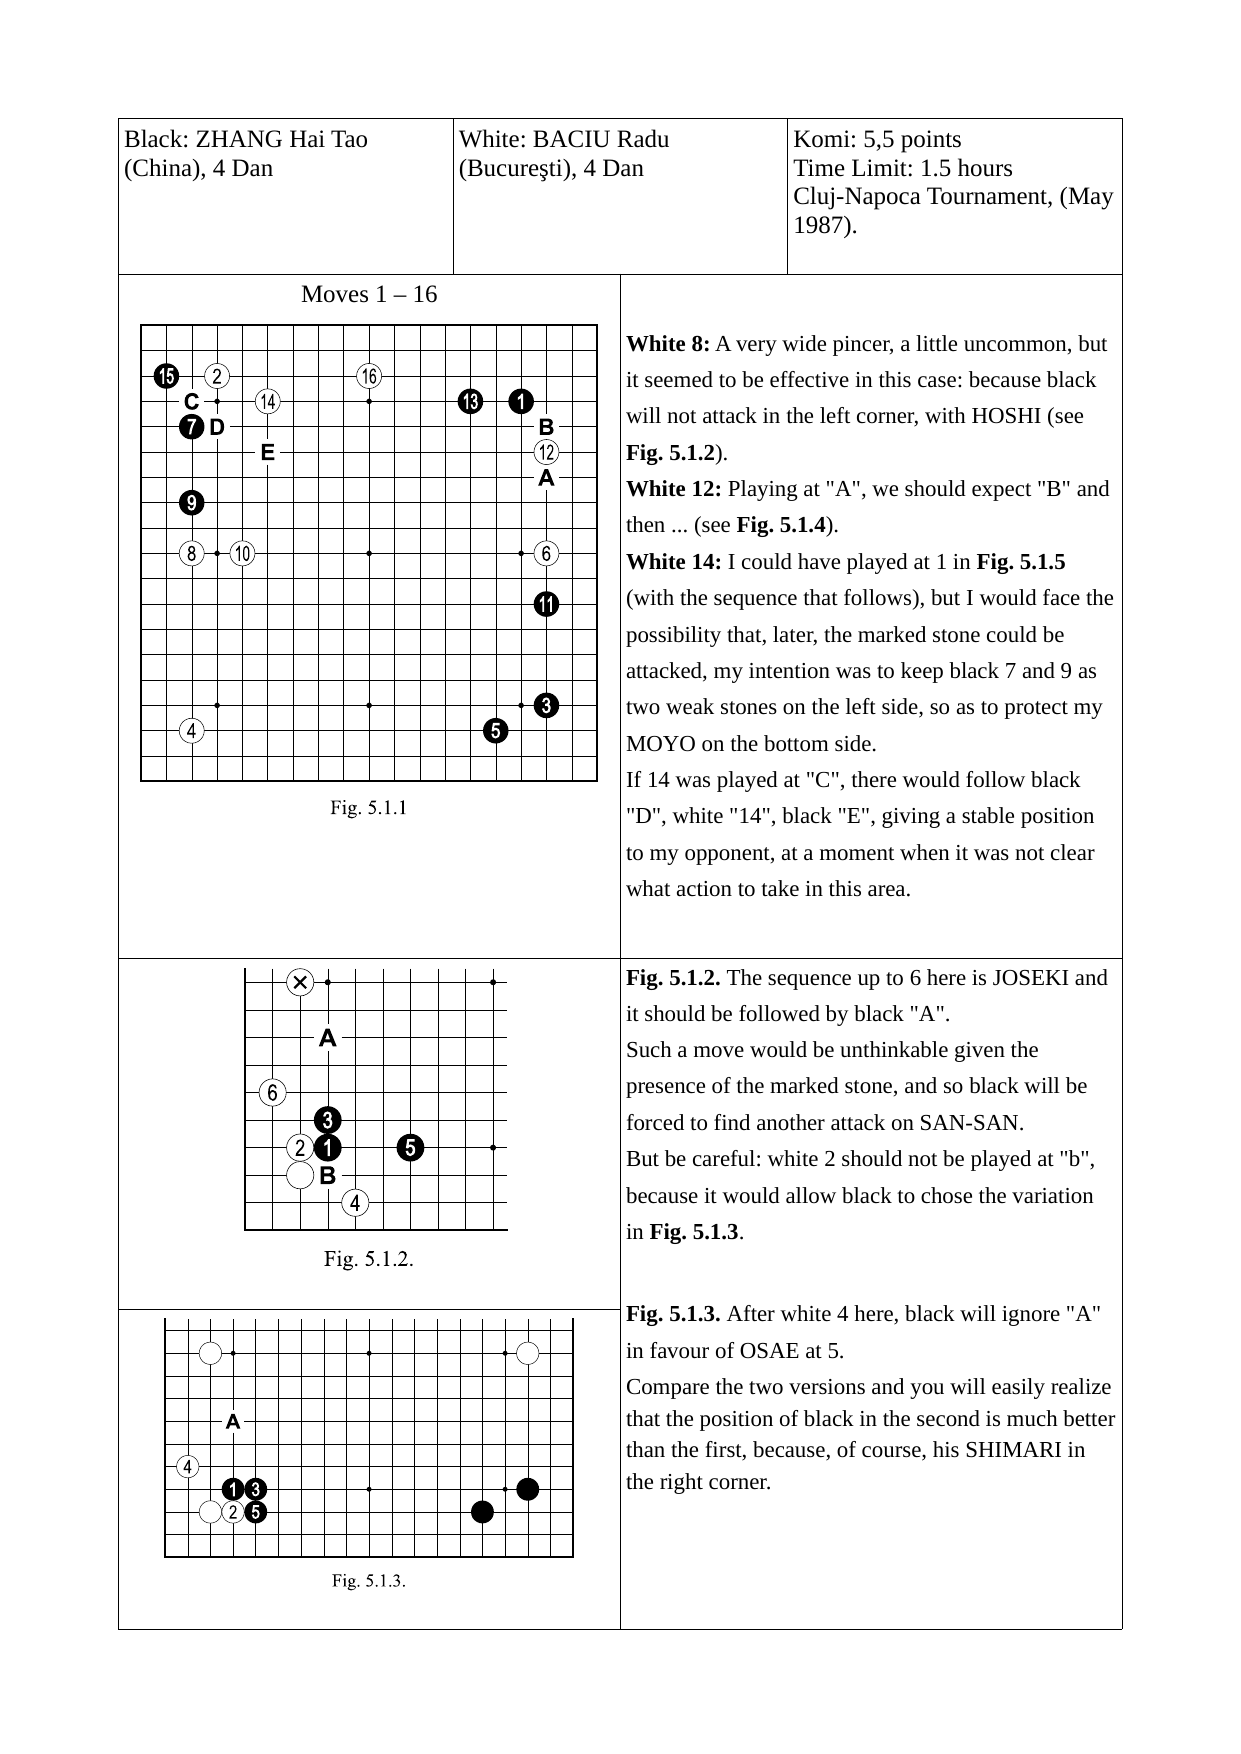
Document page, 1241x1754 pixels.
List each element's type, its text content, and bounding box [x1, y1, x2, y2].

table_header White: BACIU Radu (Bucureşti), 4 Dan [454, 119, 787, 273]
table_cell [119, 1310, 620, 1628]
table_header Black: ZHANG Hai Tao (China), 4 Dan [119, 119, 453, 273]
table_header White 8: A very wide pincer, a little uncommon, but it seemed to be effective in this case: because black will not attack in the left corner, with HOSHI (see Fig. 5.1.2). White 12: Playing at "A", we should expect "B" and then ... (see Fig. 5.1.4). White 14: I could have played at 1 in Fig. 5.1.5 (with the sequence that follows), but I would face the possibility that, later, the marked stone could be attacked, my intention was to keep black 7 and 9 as two weak stones on the left side, so as to protect my MOYO on the bottom side. If 14 was played at "C", there would follow black "D", white "14", black "E", giving a stable position to my opponent, at a moment when it was not clear what action to take in this area. [621, 275, 1122, 958]
table_header Komi: 5,5 points Time Limit: 1.5 hours Cluj-Napoca Tournament, (May 1987). [788, 119, 1122, 273]
table_cell [119, 959, 620, 1309]
table_header Moves 1 – 16 [119, 275, 620, 958]
table_cell Fig. 5.1.2. The sequence up to 6 here is JOSEKI and it should be followed by black "A". Such a move would be unthinkable given the presence of the marked stone, and so black will be forced to find another attack on SAN-SAN. But be careful: white 2 should not be played at "b", because it would allow black to chose the variation in Fig. 5.1.3. Fig. 5.1.3. After white 4 here, black will ignore "A" in favour of OSAE at 5. Compare the two versions and you will easily realize that the position of black in the second is much better than the first, because, of course, his SHIMARI in the right corner. [621, 959, 1122, 1628]
